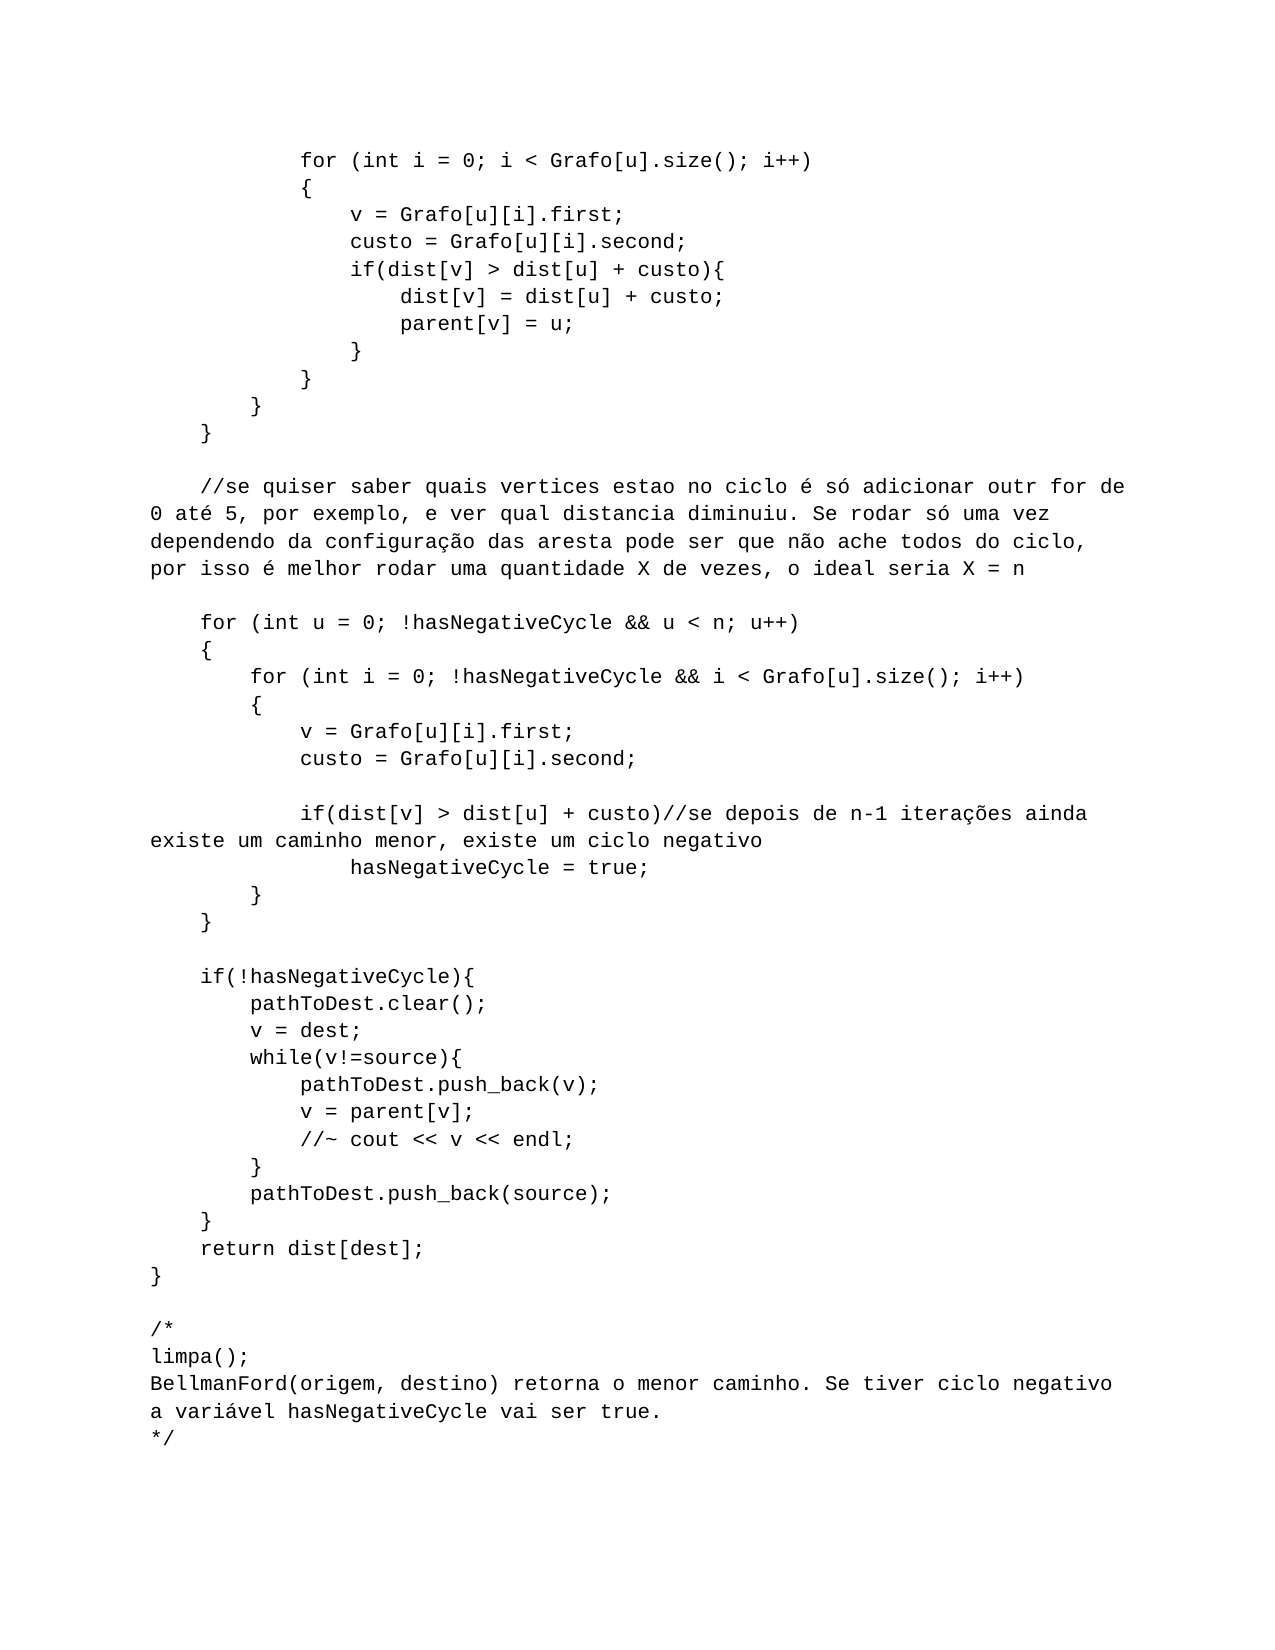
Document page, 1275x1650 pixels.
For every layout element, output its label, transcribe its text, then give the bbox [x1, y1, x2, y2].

text v = parent[v]; [150, 1102, 1125, 1125]
text hasNegativeCycle = true; [150, 857, 1125, 881]
text } [150, 911, 1125, 935]
text v = Grafo[u][i].first; [150, 204, 1125, 228]
text //~ cout << v << endl; [150, 1129, 1125, 1152]
text } [150, 884, 1125, 908]
text while(v!=source){ [150, 1047, 1125, 1071]
text limpa(); [150, 1346, 1125, 1370]
text //se quiser saber quais vertices estao no ciclo é só adicionar outr for de 0 até 5, por exemplo, e ver qual distancia diminuiu. Se rodar só uma vez dependendo da configuração das aresta pode ser que não ache todos do ciclo, por isso é melhor rodar uma quantidade X de vezes, o ideal seria X = n [150, 476, 1125, 581]
text } [150, 367, 1125, 391]
text { [150, 694, 1125, 717]
text custo = Grafo[u][i].second; [150, 232, 1125, 255]
text } [150, 1265, 1125, 1288]
text if(!hasNegativeCycle){ [150, 966, 1125, 989]
text } [150, 340, 1125, 364]
text /* [150, 1319, 1125, 1343]
text dist[v] = dist[u] + custo; [150, 286, 1125, 309]
text for (int i = 0; !hasNegativeCycle && i < Grafo[u].size(); i++) [150, 667, 1125, 690]
text if(dist[v] > dist[u] + custo)//se depois de n-1 iterações ainda existe um caminho menor, existe um ciclo negativo [150, 802, 1125, 853]
text BellmanFord(origem, destino) retorna o menor caminho. Se tiver ciclo negativo a variável hasNegativeCycle vai ser true. [150, 1373, 1125, 1424]
text pathToDest.clear(); [150, 993, 1125, 1016]
text } [150, 1210, 1125, 1234]
text for (int i = 0; i < Grafo[u].size(); i++) [150, 150, 1125, 174]
text pathToDest.push_back(v); [150, 1074, 1125, 1098]
text } [150, 422, 1125, 446]
text { [150, 177, 1125, 201]
text parent[v] = u; [150, 313, 1125, 337]
text return dist[dest]; [150, 1237, 1125, 1261]
text pathToDest.push_back(source); [150, 1183, 1125, 1207]
text v = dest; [150, 1020, 1125, 1044]
text if(dist[v] > dist[u] + custo){ [150, 259, 1125, 282]
text } [150, 1156, 1125, 1179]
text v = Grafo[u][i].first; [150, 721, 1125, 744]
text custo = Grafo[u][i].second; [150, 748, 1125, 772]
text */ [150, 1428, 1125, 1451]
text for (int u = 0; !hasNegativeCycle && u < n; u++) [150, 612, 1125, 636]
text } [150, 395, 1125, 418]
text { [150, 639, 1125, 663]
